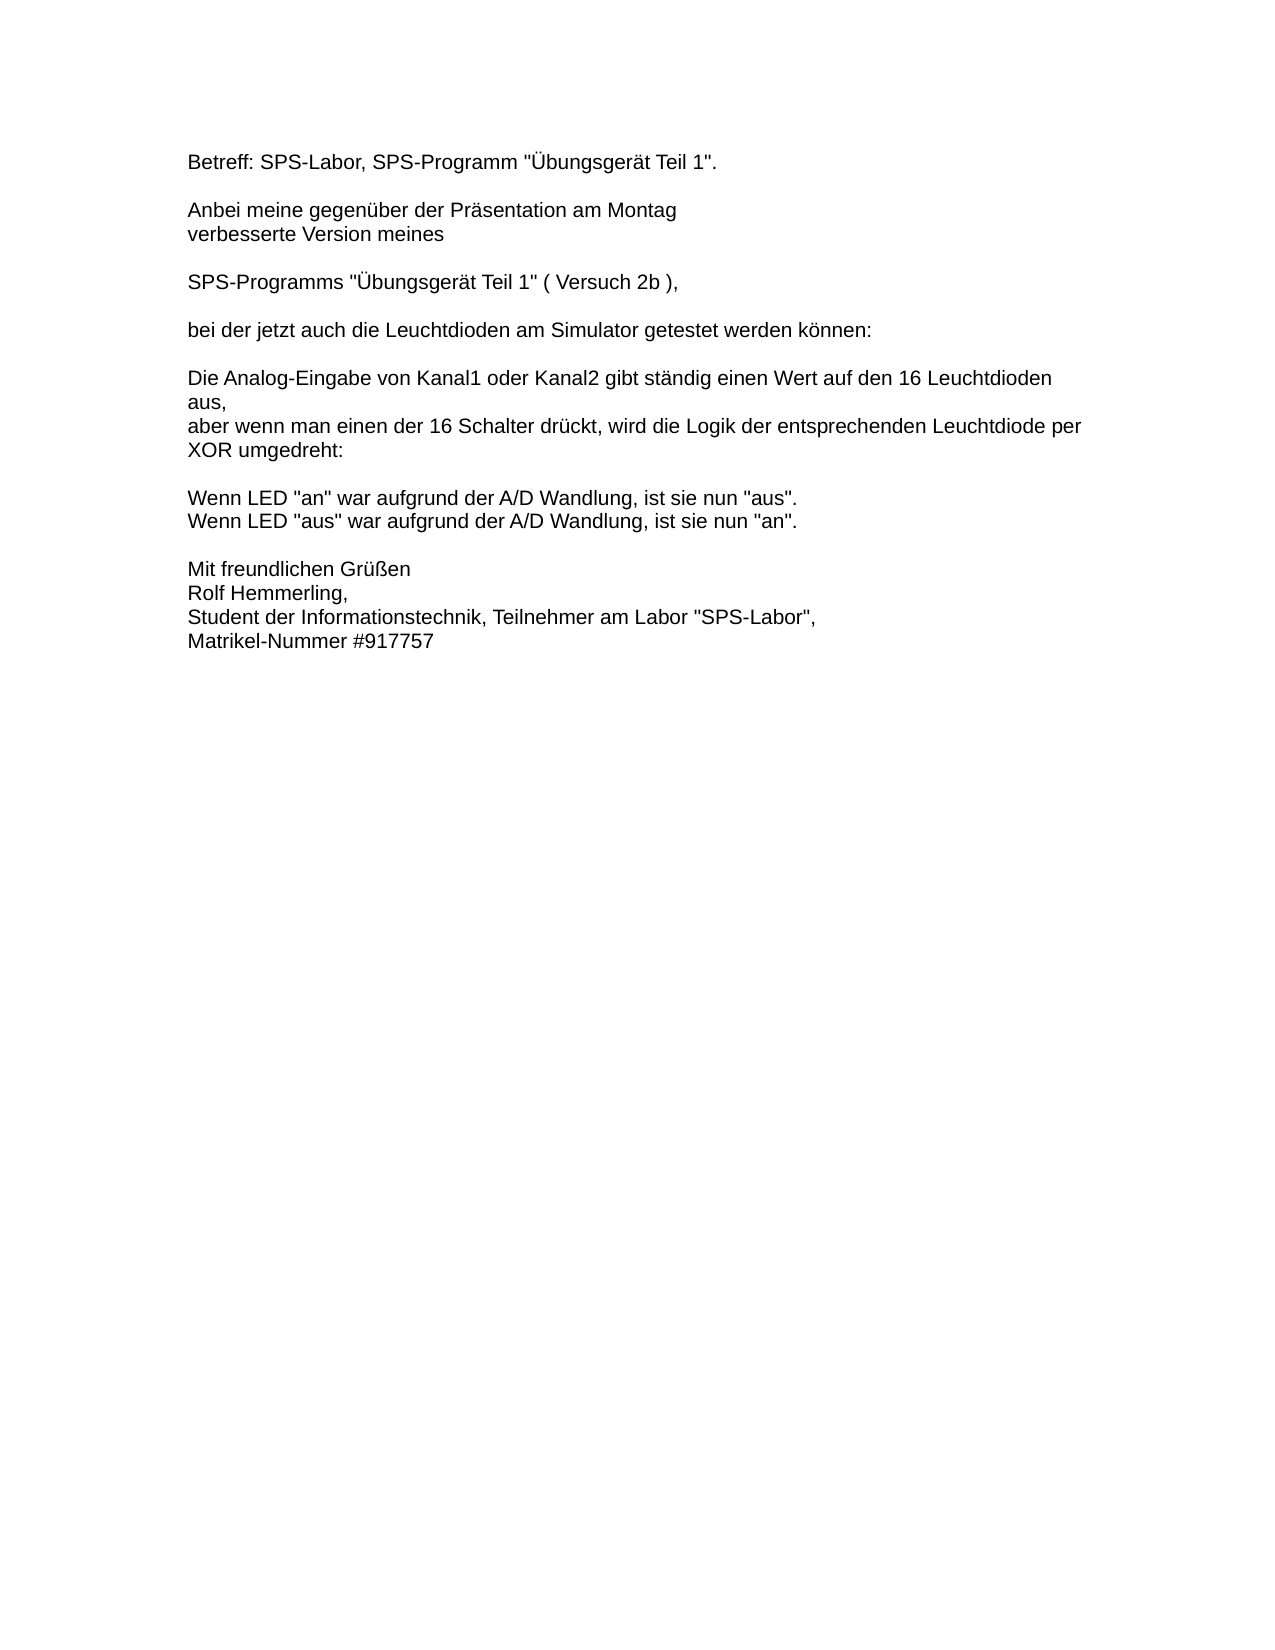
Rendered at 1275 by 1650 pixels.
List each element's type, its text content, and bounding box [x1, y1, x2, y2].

text Betreff: SPS-Labor, SPS-Programm "Übungsgerät Teil 1". [187, 150, 1087, 174]
text aber wenn man einen der 16 Schalter drückt, wird die Logik der entsprechenden Leuchtdiode per XOR umgedreht: [187, 413, 1087, 461]
text Die Analog-Eingabe von Kanal1 oder Kanal2 gibt ständig einen Wert auf den 16 Leuchtdioden aus, [187, 366, 1087, 413]
text Rolf Hemmerling, [187, 581, 1087, 605]
text Matrikel-Nummer #917757 [187, 629, 1087, 653]
text Student der Informationstechnik, Teilnehmer am Labor "SPS-Labor", [187, 605, 1087, 629]
text bei der jetzt auch die Leuchtdioden am Simulator getestet werden können: [187, 318, 1087, 342]
text Wenn LED "an" war aufgrund der A/D Wandlung, ist sie nun "aus". [187, 485, 1087, 509]
text Anbei meine gegenüber der Präsentation am Montag [187, 198, 1087, 222]
text Mit freundlichen Grüßen [187, 557, 1087, 581]
text verbesserte Version meines [187, 222, 1087, 246]
text Wenn LED "aus" war aufgrund der A/D Wandlung, ist sie nun "an". [187, 509, 1087, 533]
text SPS-Programms "Übungsgerät Teil 1" ( Versuch 2b ), [187, 270, 1087, 294]
